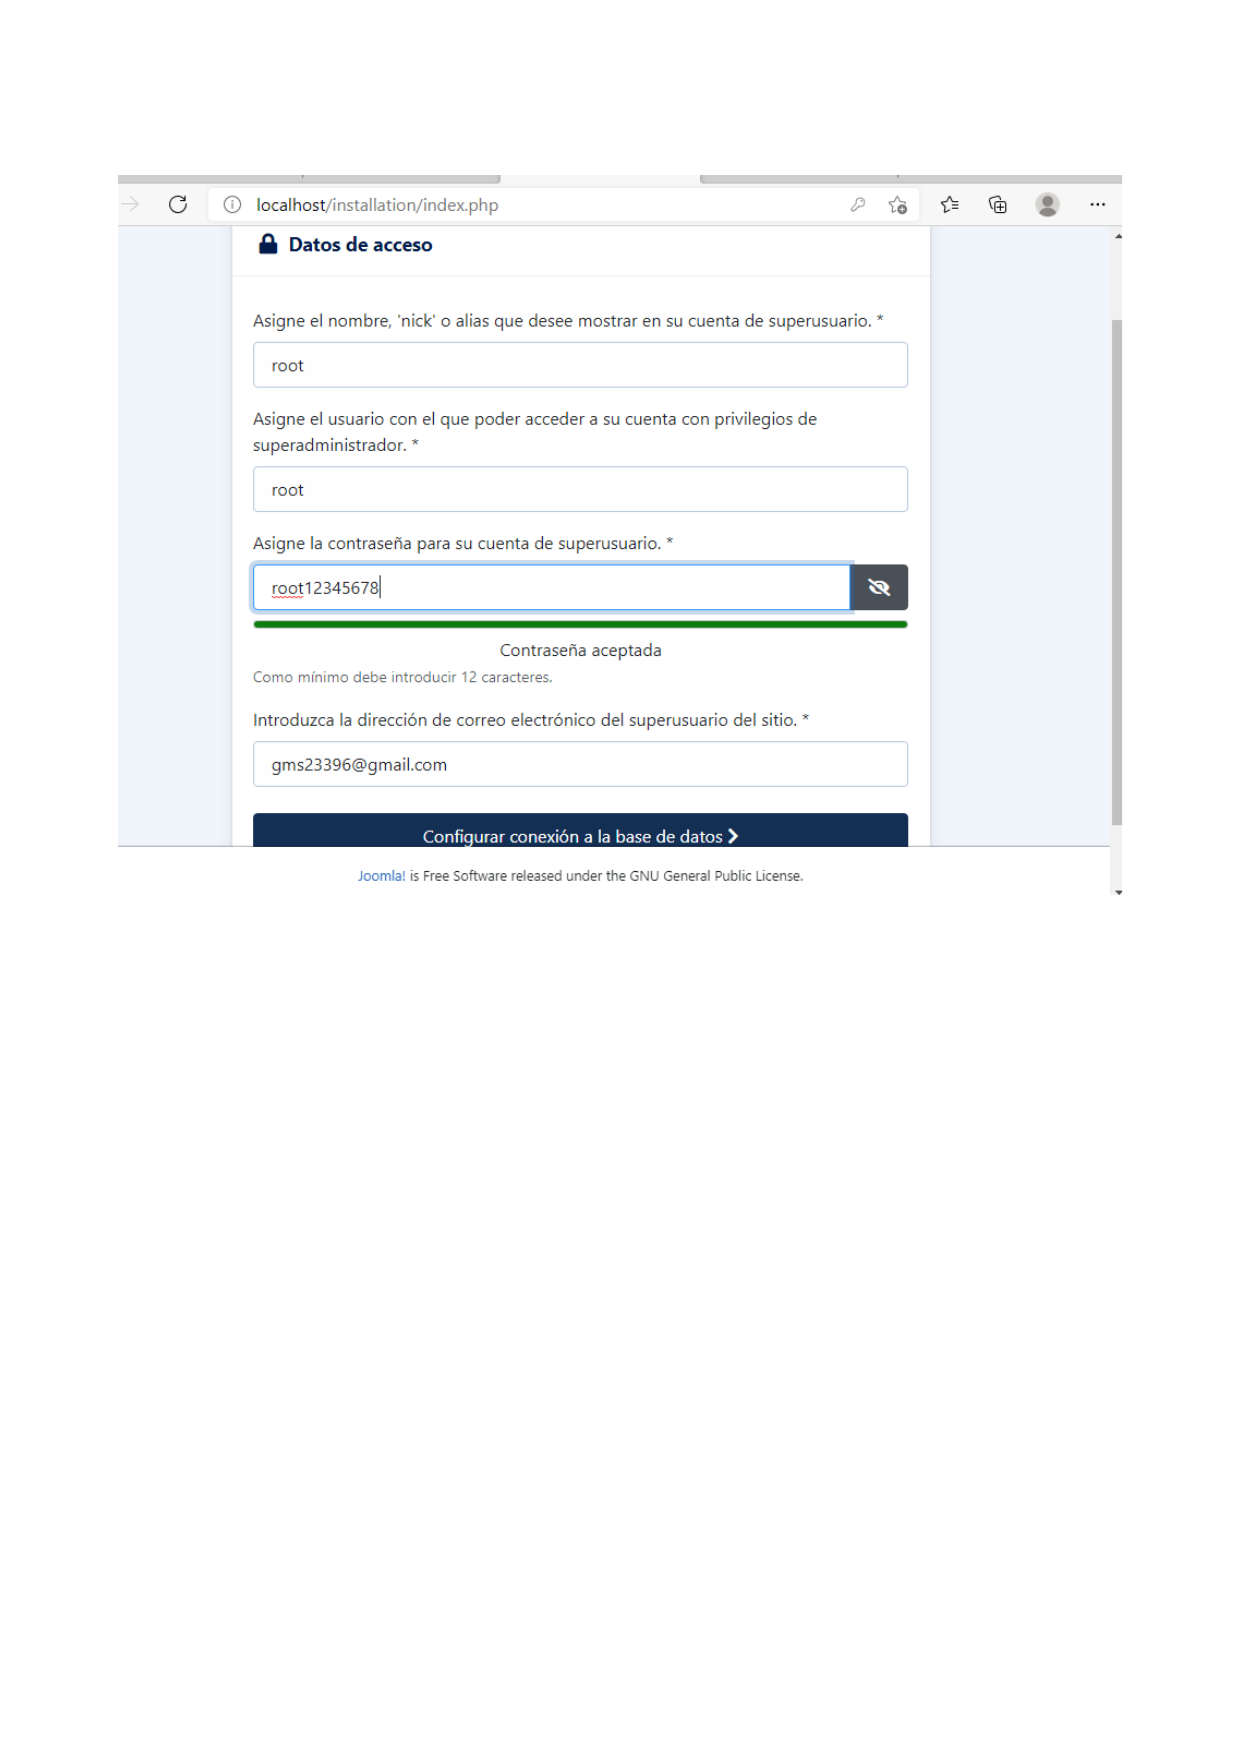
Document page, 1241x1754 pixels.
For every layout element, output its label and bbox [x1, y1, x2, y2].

picture [118, 175, 1123, 895]
